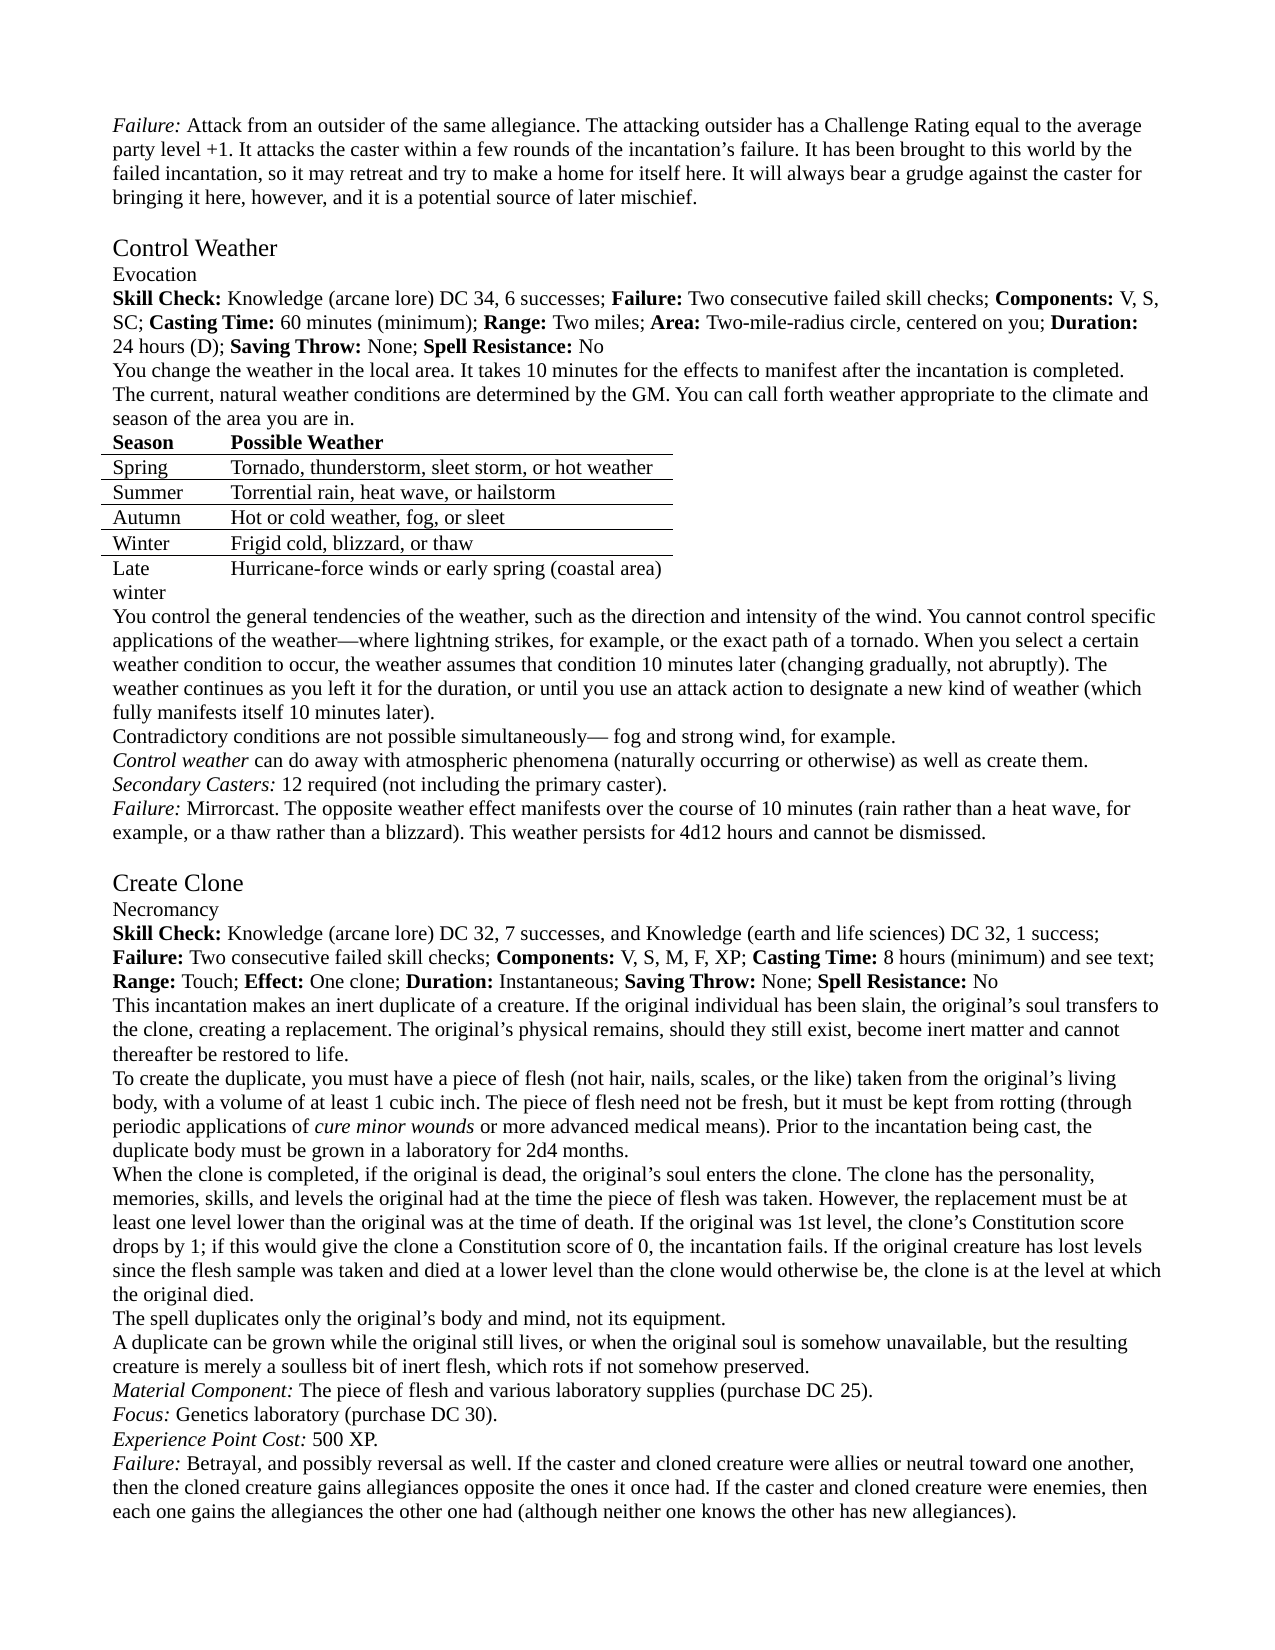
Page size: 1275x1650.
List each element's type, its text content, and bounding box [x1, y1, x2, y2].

text Create Clone [112, 868, 1162, 897]
text Material Component: The piece of flesh and various laboratory supplies (purchase DC 25). [112, 1378, 1162, 1402]
table_header Possible Weather [219, 430, 673, 454]
text Skill Check: Knowledge (arcane lore) DC 34, 6 successes; Failure: Two consecutive failed skill checks; Components: V, S, SC; Casting Time: 60 minutes (minimum); Range: Two miles; Area: Two-mile-radius circle, centered on you; Duration: 24 hours (D); Saving Throw: None; Spell Resistance: No [112, 286, 1162, 358]
text Control weather can do away with atmospheric phenomena (naturally occurring or otherwise) as well as create them. [112, 748, 1162, 772]
table_cell Spring [101, 455, 219, 479]
text Failure: Attack from an outsider of the same allegiance. The attacking outsider has a Challenge Rating equal to the average party level +1. It attacks the caster within a few rounds of the incantation’s failure. It has been brought to this world by the failed incantation, so it may retreat and try to make a home for itself here. It will always bear a grudge against the caster for bringing it here, however, and it is a potential source of later mischief. [112, 112, 1162, 209]
text To create the duplicate, you must have a piece of flesh (not hair, nails, scales, or the like) taken from the original’s living body, with a volume of at least 1 cubic inch. The piece of flesh need not be fresh, but it must be kept from rotting (through periodic applications of cure minor wounds or more advanced medical means). Prior to the incantation being cast, the duplicate body must be grown in a laboratory for 2d4 months. [112, 1066, 1162, 1162]
text Failure: Mirrorcast. The opposite weather effect manifests over the course of 10 minutes (rain rather than a heat wave, for example, or a thaw rather than a blizzard). This weather persists for 4d12 hours and cannot be dismissed. [112, 796, 1162, 844]
text You change the weather in the local area. It takes 10 minutes for the effects to manifest after the incantation is completed. The current, natural weather conditions are determined by the GM. You can call forth weather appropriate to the climate and season of the area you are in. [112, 358, 1162, 430]
table_header Season [101, 430, 219, 454]
text Secondary Casters: 12 required (not including the primary caster). [112, 772, 1162, 796]
text Evocation [112, 262, 1162, 286]
table_cell Frigid cold, blizzard, or thaw [219, 530, 673, 554]
table_cell Summer [101, 480, 219, 504]
table_cell Autumn [101, 505, 219, 529]
table_cell Hot or cold weather, fog, or sleet [219, 505, 673, 529]
text This incantation makes an inert duplicate of a creature. If the original individual has been slain, the original’s soul transfers to the clone, creating a replacement. The original’s physical remains, should they still exist, become inert matter and cannot thereafter be restored to life. [112, 993, 1162, 1066]
text A duplicate can be grown while the original still lives, or when the original soul is somehow unavailable, but the resulting creature is merely a soulless bit of inert flesh, which rots if not somehow preserved. [112, 1330, 1162, 1378]
text The spell duplicates only the original’s body and mind, not its equipment. [112, 1306, 1162, 1330]
table_cell Winter [101, 530, 219, 554]
text You control the general tendencies of the weather, such as the direction and intensity of the wind. You cannot control specific applications of the weather—where lightning strikes, for example, or the exact path of a tornado. When you select a certain weather condition to occur, the weather assumes that condition 10 minutes later (changing gradually, not abruptly). The weather continues as you left it for the duration, or until you use an attack action to designate a new kind of weather (which fully manifests itself 10 minutes later). [112, 604, 1162, 724]
table_cell Late winter [101, 556, 219, 604]
text Experience Point Cost: 500 XP. [112, 1426, 1162, 1451]
text Necromancy [112, 897, 1162, 921]
text When the clone is completed, if the original is dead, the original’s soul enters the clone. The clone has the personality, memories, skills, and levels the original had at the time the piece of flesh was taken. However, the replacement must be at least one level lower than the original was at the time of death. If the original was 1st level, the clone’s Constitution score drops by 1; if this would give the clone a Constitution score of 0, the incantation fails. If the original creature has lost levels since the flesh sample was taken and died at a lower level than the clone would otherwise be, the clone is at the level at which the original died. [112, 1162, 1162, 1306]
text Skill Check: Knowledge (arcane lore) DC 32, 7 successes, and Knowledge (earth and life sciences) DC 32, 1 success; Failure: Two consecutive failed skill checks; Components: V, S, M, F, XP; Casting Time: 8 hours (minimum) and see text; Range: Touch; Effect: One clone; Duration: Instantaneous; Saving Throw: None; Spell Resistance: No [112, 921, 1162, 993]
table_cell Tornado, thunderstorm, sleet storm, or hot weather [219, 455, 673, 479]
text Control Weather [112, 233, 1162, 262]
text Contradictory conditions are not possible simultaneously— fog and strong wind, for example. [112, 724, 1162, 748]
text Focus: Genetics laboratory (purchase DC 30). [112, 1402, 1162, 1426]
table_cell Hurricane-force winds or early spring (coastal area) [219, 556, 673, 604]
text Failure: Betrayal, and possibly reversal as well. If the caster and cloned creature were allies or neutral toward one another, then the cloned creature gains allegiances opposite the ones it once had. If the caster and cloned creature were enemies, then each one gains the allegiances the other one had (although neither one knows the other has new allegiances). [112, 1451, 1162, 1523]
table_cell Torrential rain, heat wave, or hailstorm [219, 480, 673, 504]
